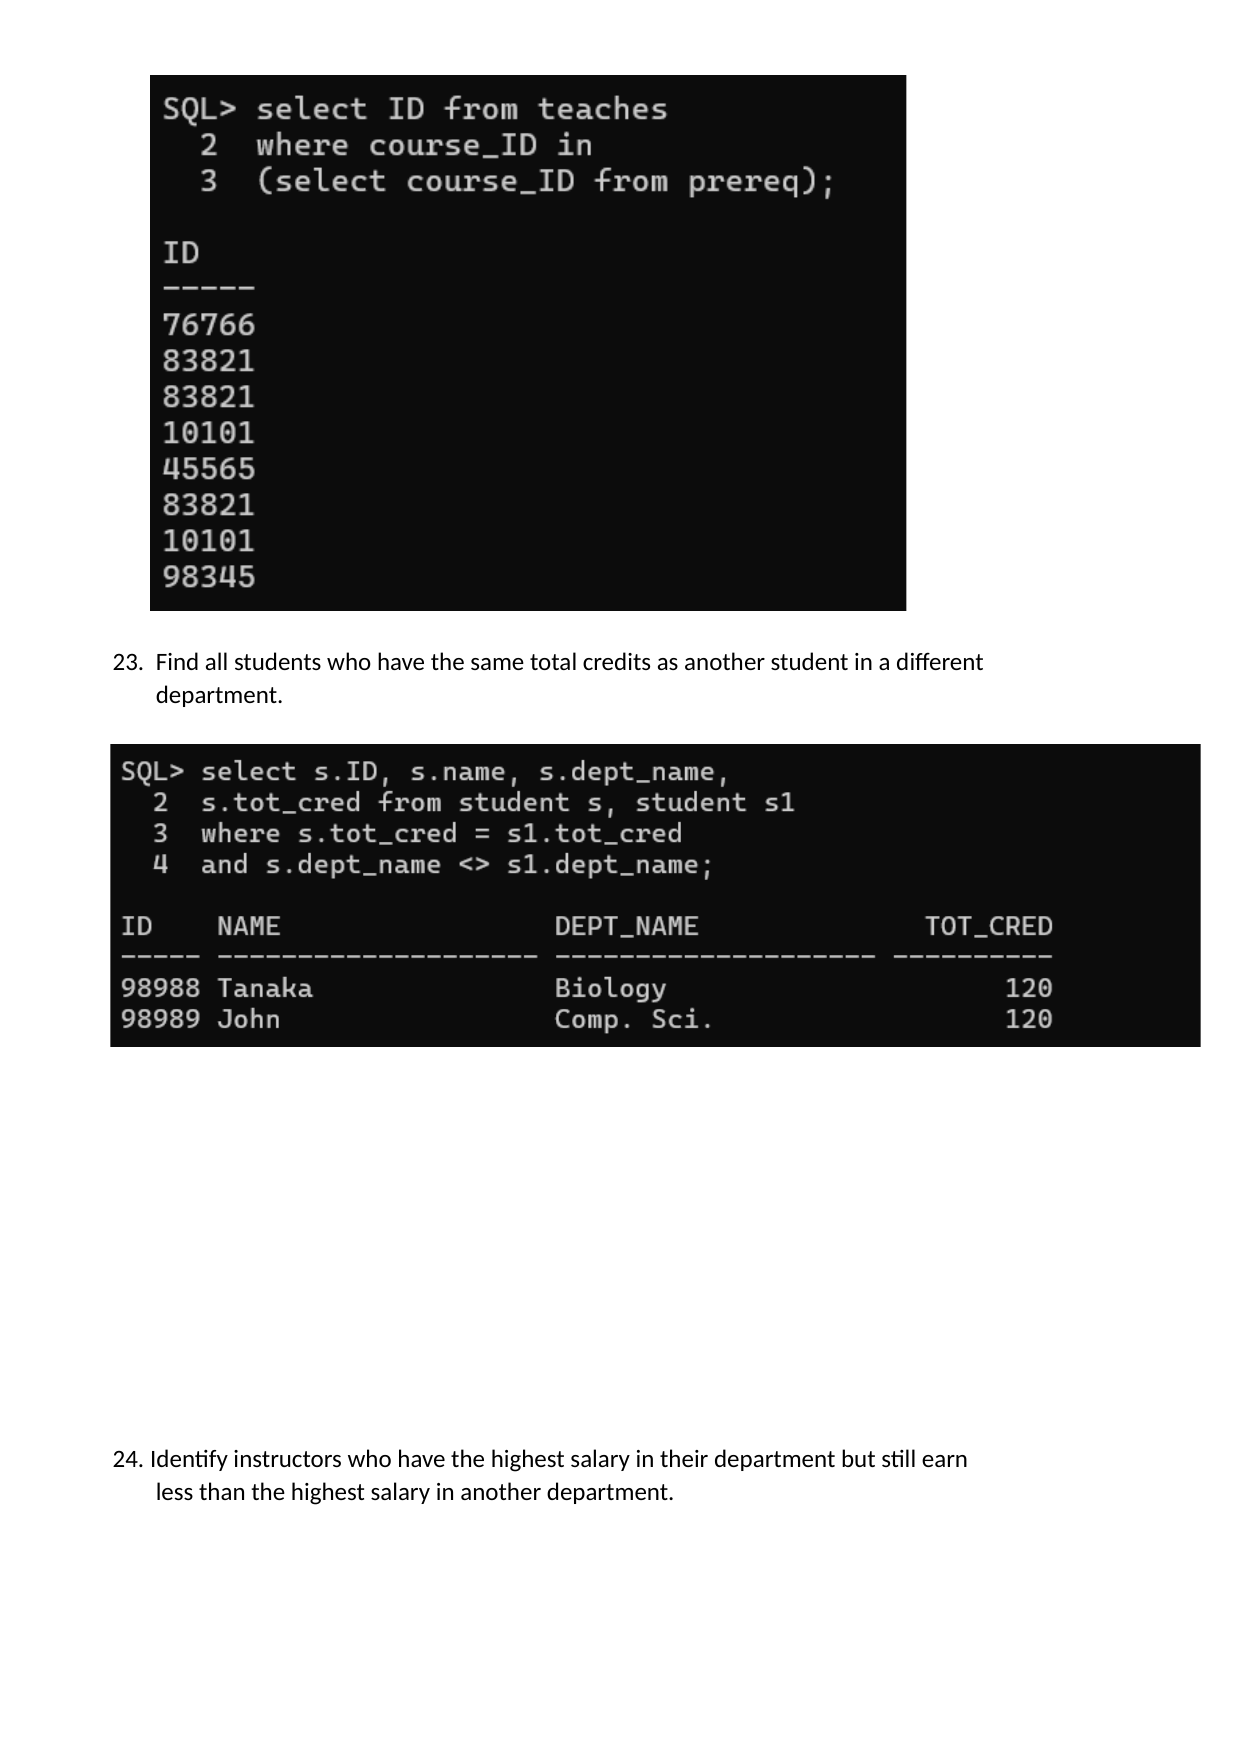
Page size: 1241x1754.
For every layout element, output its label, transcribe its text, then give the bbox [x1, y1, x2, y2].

list Identify instructors who have the highest salary in their department but still earn [112, 1443, 1165, 1474]
picture [110, 744, 1201, 1047]
list Find all students who have the same total credits as another student in a different [112, 646, 1165, 677]
list department. [150, 679, 1165, 709]
list less than the highest salary in another department. [150, 1476, 1165, 1507]
picture [150, 75, 907, 611]
